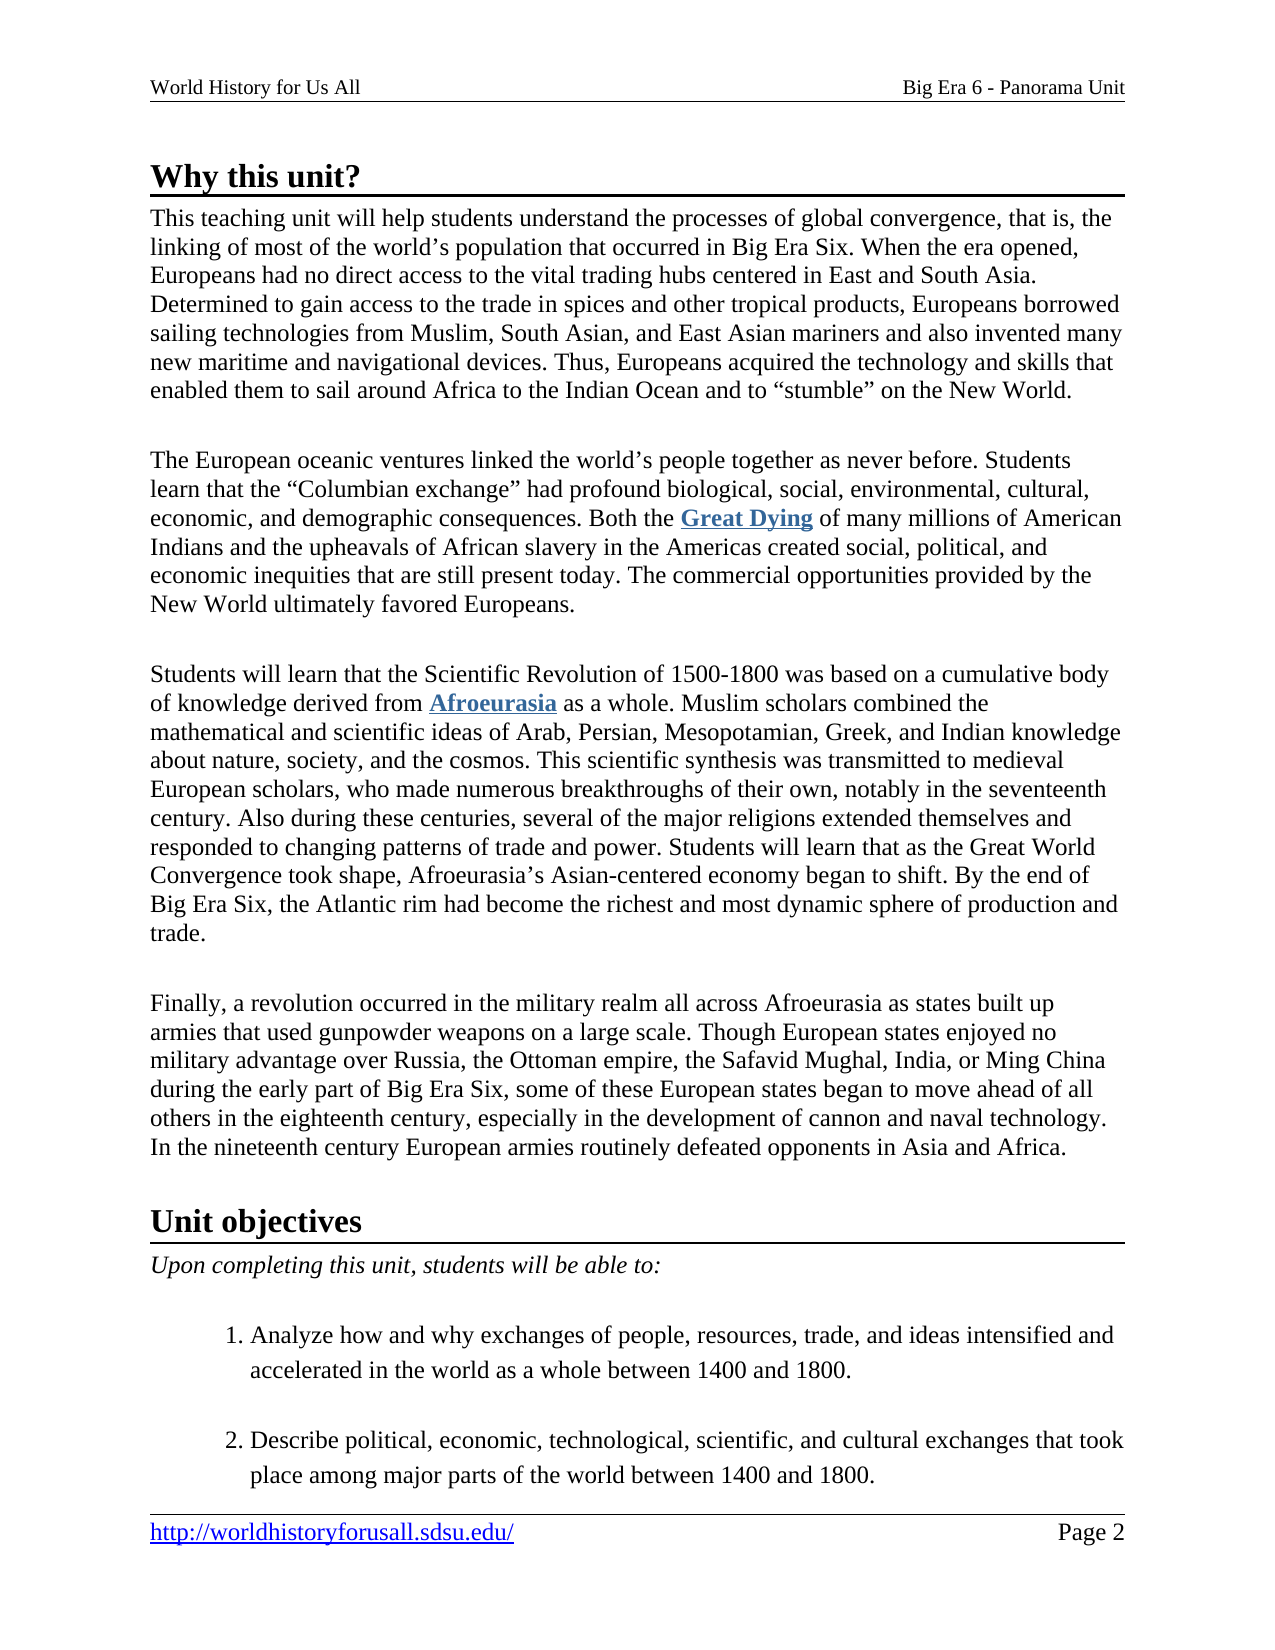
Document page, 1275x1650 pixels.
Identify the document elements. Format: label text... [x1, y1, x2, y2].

text This teaching unit will help students understand the processes of global convergence, that is, the linking of most of the world’s population that occurred in Big Era Six. When the era opened, Europeans had no direct access to the vital trading hubs centered in East and South Asia. Determined to gain access to the trade in spices and other tropical products, Europeans borrowed sailing technologies from Muslim, South Asian, and East Asian mariners and also invented many new maritime and navigational devices. Thus, Europeans acquired the technology and skills that enabled them to sail around Africa to the Indian Ocean and to “stumble” on the New World. [150, 203, 1125, 404]
text Students will learn that the Scientific Revolution of 1500-1800 was based on a cumulative body of knowledge derived from Afroeurasia as a whole. Muslim scholars combined the mathematical and scientific ideas of Arab, Persian, Mesopotamian, Greek, and Indian knowledge about nature, society, and the cosmos. This scientific synthesis was transmitted to medieval European scholars, who made numerous breakthroughs of their own, notably in the seventeenth century. Also during these centuries, several of the major religions extended themselves and responded to changing patterns of trade and power. Students will learn that as the Great World Convergence took shape, Afroeurasia’s Asian-centered economy began to shift. By the end of Big Era Six, the Atlantic rim had become the richest and most dynamic sphere of production and trade. [150, 659, 1125, 947]
text Finally, a revolution occurred in the military realm all across Afroeurasia as states built up armies that used gunpowder weapons on a large scale. Though European states enjoyed no military advantage over Russia, the Ottoman empire, the Safavid Mughal, India, or Ming China during the early part of Big Era Six, some of these European states began to move ahead of all others in the eighteenth century, especially in the development of cannon and naval technology. In the nineteenth century European armies routinely defeated opponents in Asia and Africa. [150, 988, 1125, 1160]
text The European oceanic ventures linked the world’s people together as never before. Students learn that the “Columbian exchange” had profound biological, social, environmental, cultural, economic, and demographic consequences. Both the Great Dying of many millions of American Indians and the upheavals of African slavery in the Americas created social, political, and economic inequities that are still present today. The commercial opportunities provided by the New World ultimately favored Europeans. [150, 445, 1125, 618]
text place among major parts of the world between 1400 and 1800. [150, 1460, 1125, 1489]
text 1. Analyze how and why exchanges of people, resources, trade, and ideas intensified and [150, 1320, 1125, 1349]
text Upon completing this unit, students will be able to: [150, 1250, 1125, 1279]
text Why this unit? [150, 156, 1125, 194]
text 2. Describe political, economic, technological, scientific, and cultural exchanges that took [150, 1425, 1125, 1454]
subtitle Unit objectives [150, 1202, 1125, 1242]
text accelerated in the world as a whole between 1400 and 1800. [150, 1355, 1125, 1384]
